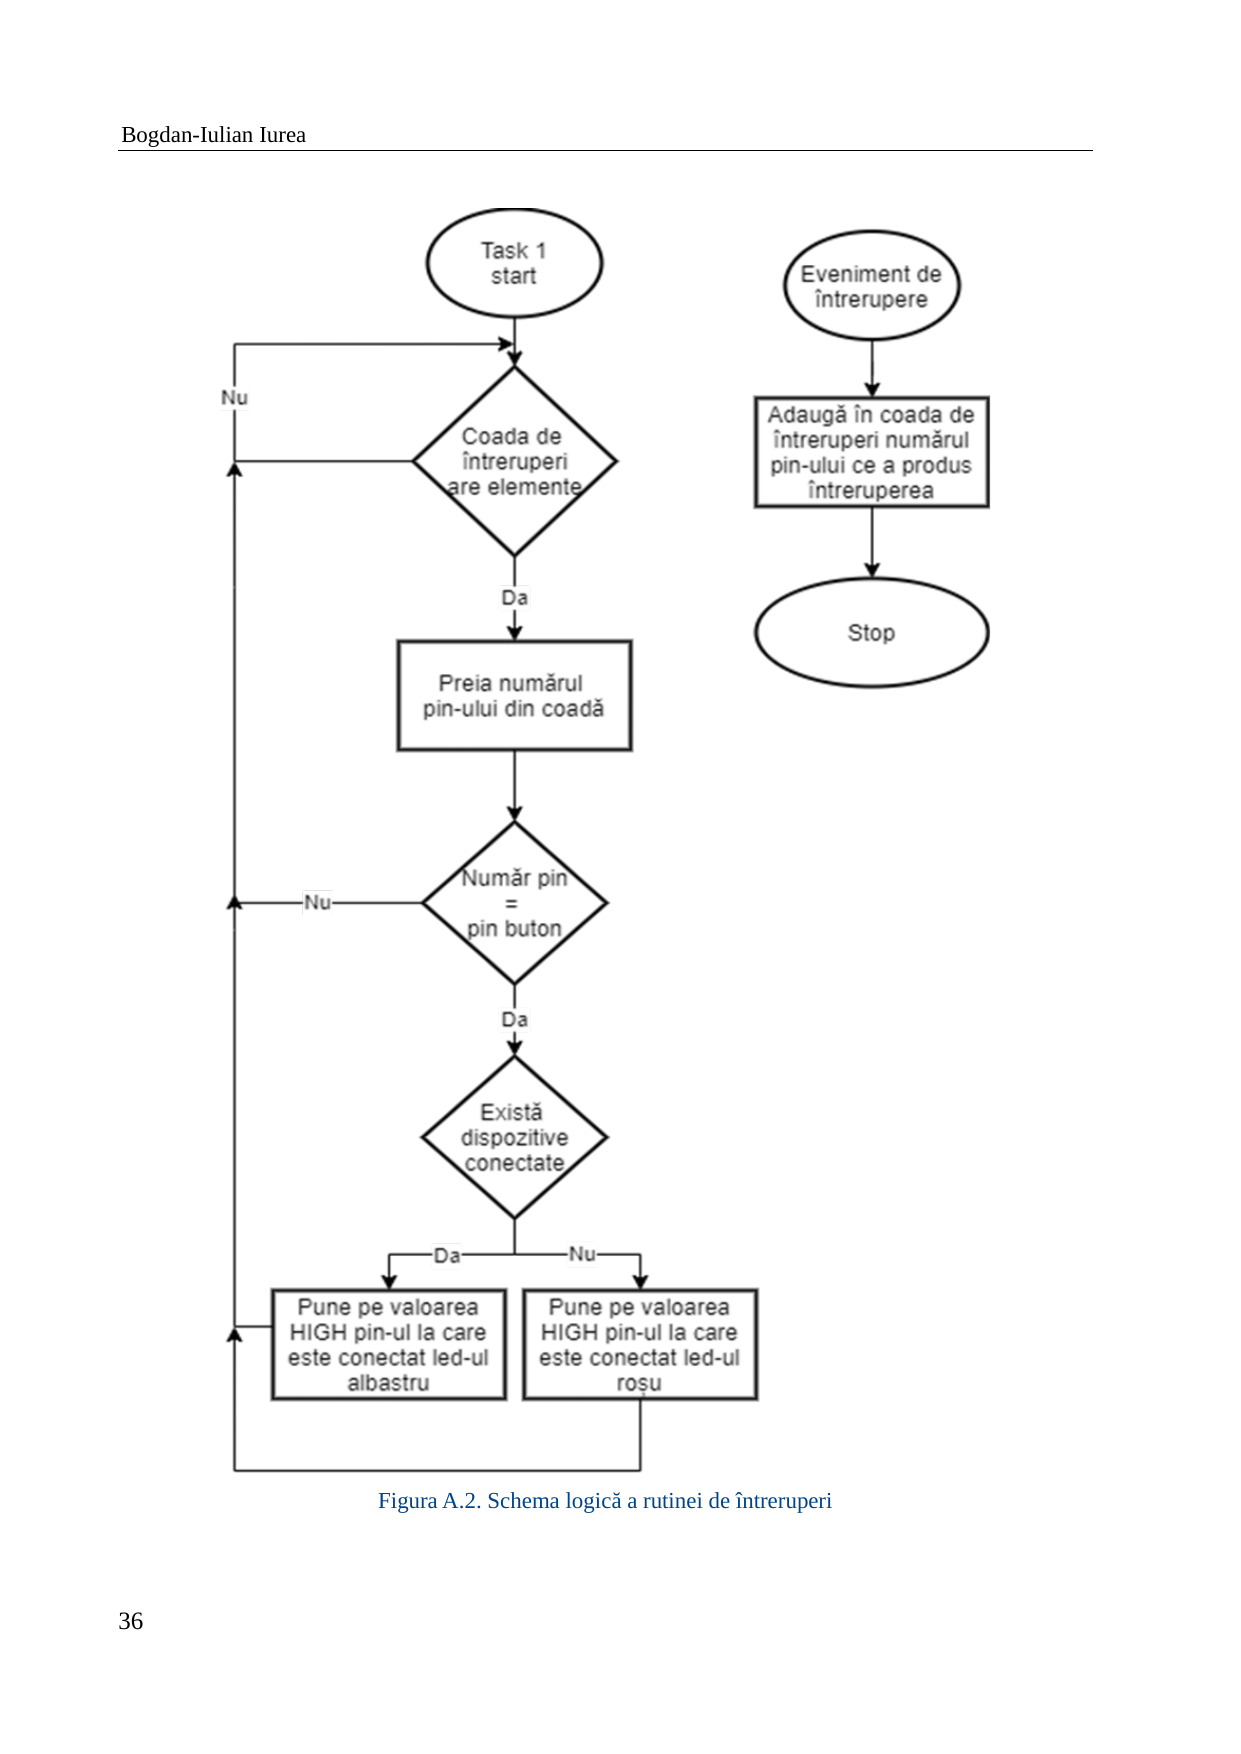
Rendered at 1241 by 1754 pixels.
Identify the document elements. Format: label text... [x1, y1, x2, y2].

picture [220, 208, 991, 1488]
text Figura A.2. Schema logică a rutinei de întreruperi [221, 1488, 990, 1514]
